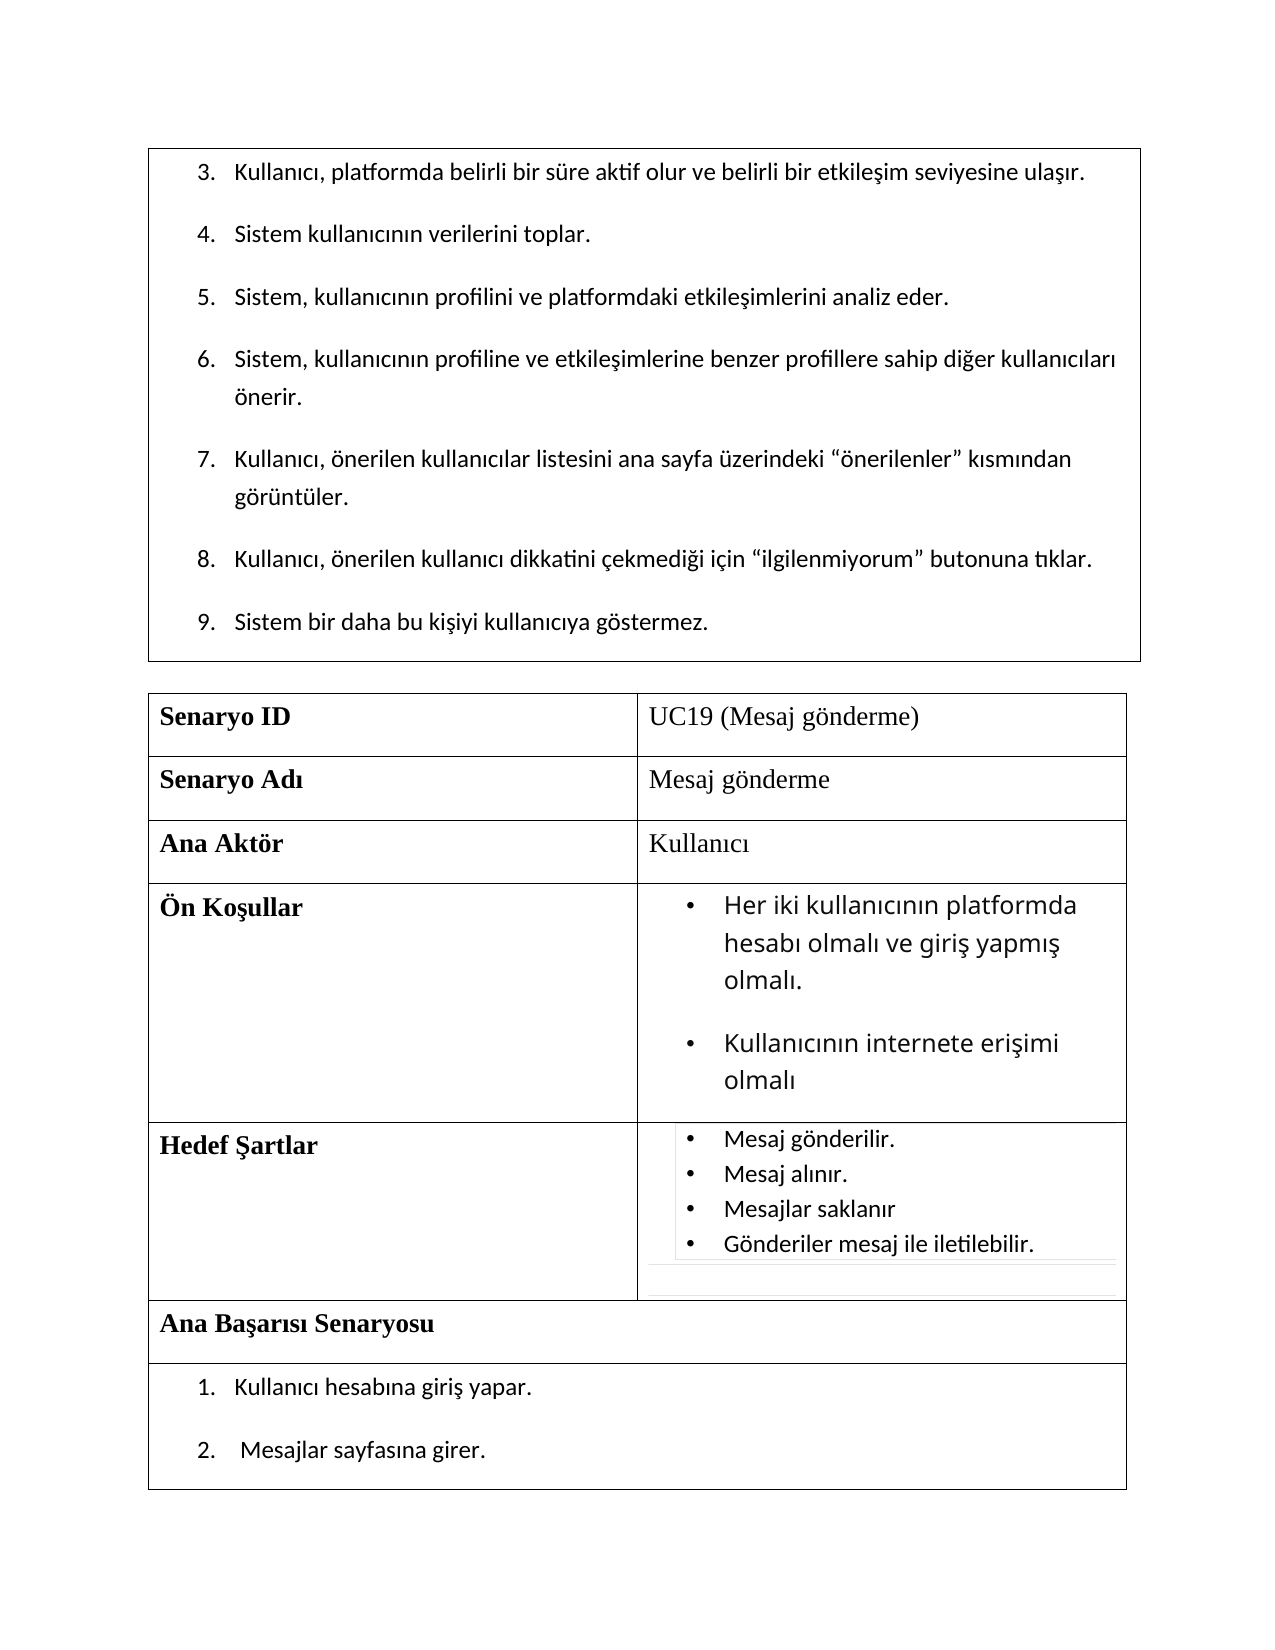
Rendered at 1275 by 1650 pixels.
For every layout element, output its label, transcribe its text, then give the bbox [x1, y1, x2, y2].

table_cell Hedef Şartlar [149, 1123, 637, 1300]
table_cell Mesaj gönderme [638, 757, 1126, 820]
table_cell Kullanıcı hesabına giriş yapar. Mesajlar sayfasına girer. Aktif sohbetler listelenir. Mesajlaşmak istediği kişiyi seçer. Gelen mesajları okur. Mesaj yazar ve gönder butonuna tıklar. Sistem mesajı veri tabanına kayıt eder. Karşı tarafa “yeni mesaj “ bildirimi gider. [149, 1364, 1126, 1489]
table_header UC19 (Mesaj gönderme) [638, 694, 1126, 756]
table_cell Ön Koşullar [149, 884, 637, 1122]
table_header Senaryo ID [149, 694, 637, 756]
table_cell 2a: Sistem tarafından tam profil dolumu önerisi yapılır Kullanıcı platforma üye olur. Profilindeki zorunlu alanları doldurur. Profilindeki diğer alanları doldurmaz. Sistem, kullanıcı önerilerinin daha iyi olması için profil bilgilerinin tam doldurulmasını önerir. Kullanıcı profil bilgilerini tam doldurur. Ana başarım senaryosu 3. maddeden devam eder. 7a: Önerilen listesi boş olur Kullanıcının yeterli bilgisi olmadığı için “önerilenler “ listesi sistem tarafından boş bırakılır. Sistem, kullanıcıya profilindeki bilgileri tam olarak doldurması ve platformda vakit geçirmesi bilgisini verir. 6a: Kullanıcı önerilen kullanıcıyı beğenmez Kullanıcı hesap oluşturur. Profil bilgilerini doldurur. Kullanıcı, platformda belirli bir süre aktif olur ve belirli bir etkileşim seviyesine ulaşır. Sistem kullanıcının verilerini toplar. Sistem, kullanıcının profilini ve platformdaki etkileşimlerini analiz eder. Sistem, kullanıcının profiline ve etkileşimlerine benzer profillere sahip diğer kullanıcıları önerir. Kullanıcı, önerilen kullanıcılar listesini ana sayfa üzerindeki “önerilenler” kısmından görüntüler. Kullanıcı, önerilen kullanıcı dikkatini çekmediği için “ilgilenmiyorum” butonuna tıklar. Sistem bir daha bu kişiyi kullanıcıya göstermez. [149, 149, 1140, 661]
table_cell Kullanıcı [638, 821, 1126, 883]
table_cell Her iki kullanıcının platformda hesabı olmalı ve giriş yapmış olmalı. Kullanıcının internete erişimi olmalı [638, 884, 1126, 1122]
table_cell Senaryo Adı [149, 757, 637, 820]
table_cell Mesaj gönderilir. Mesaj alınır. Mesajlar saklanır Gönderiler mesaj ile iletilebilir. [638, 1123, 1126, 1300]
table_cell Ana Aktör [149, 821, 637, 883]
table_cell Ana Başarısı Senaryosu [149, 1301, 1126, 1363]
